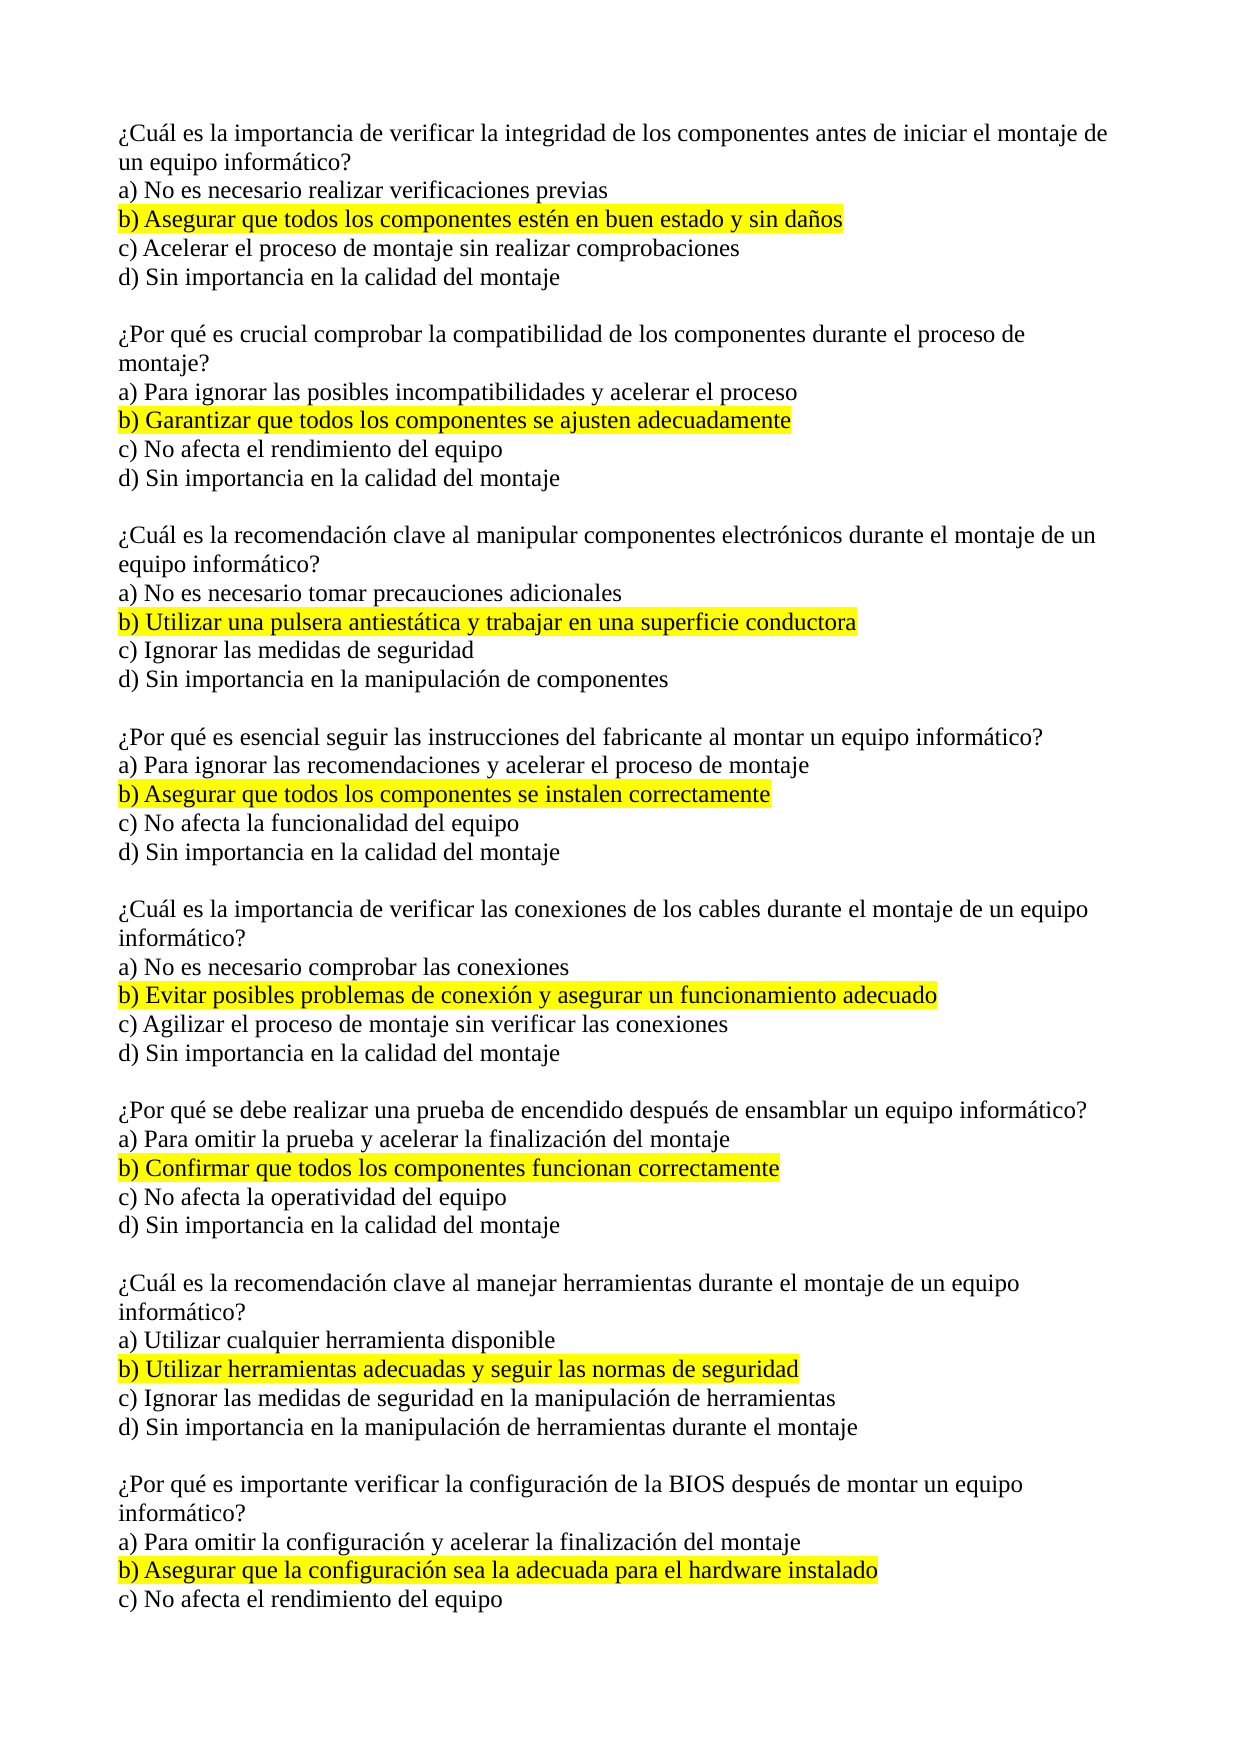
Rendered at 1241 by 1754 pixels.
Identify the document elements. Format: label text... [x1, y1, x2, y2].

text c) Agilizar el proceso de montaje sin verificar las conexiones [118, 1009, 1122, 1038]
text a) Para omitir la configuración y acelerar la finalización del montaje [118, 1527, 1122, 1556]
text b) Confirmar que todos los componentes funcionan correctamente [118, 1153, 1122, 1182]
text a) Para omitir la prueba y acelerar la finalización del montaje [118, 1124, 1122, 1153]
text ¿Cuál es la importancia de verificar la integridad de los componentes antes de iniciar el montaje de un equipo informático? [118, 118, 1122, 176]
text c) Ignorar las medidas de seguridad en la manipulación de herramientas [118, 1383, 1122, 1412]
text b) Garantizar que todos los componentes se ajusten adecuadamente [118, 406, 1122, 434]
text c) Ignorar las medidas de seguridad [118, 636, 1122, 664]
text c) Acelerar el proceso de montaje sin realizar comprobaciones [118, 233, 1122, 262]
text b) Evitar posibles problemas de conexión y asegurar un funcionamiento adecuado [118, 981, 1122, 1009]
text ¿Cuál es la recomendación clave al manejar herramientas durante el montaje de un equipo informático? [118, 1268, 1122, 1326]
text d) Sin importancia en la calidad del montaje [118, 1211, 1122, 1239]
text d) Sin importancia en la calidad del montaje [118, 262, 1122, 291]
text ¿Por qué es crucial comprobar la compatibilidad de los componentes durante el proceso de montaje? [118, 319, 1122, 377]
text c) No afecta el rendimiento del equipo [118, 434, 1122, 463]
text ¿Por qué es esencial seguir las instrucciones del fabricante al montar un equipo informático? [118, 722, 1122, 751]
text a) Para ignorar las recomendaciones y acelerar el proceso de montaje [118, 751, 1122, 779]
text ¿Por qué se debe realizar una prueba de encendido después de ensamblar un equipo informático? [118, 1096, 1122, 1124]
text ¿Cuál es la recomendación clave al manipular componentes electrónicos durante el montaje de un equipo informático? [118, 521, 1122, 578]
text b) Asegurar que todos los componentes se instalen correctamente [118, 779, 1122, 808]
text d) Sin importancia en la manipulación de componentes [118, 664, 1122, 693]
text d) Sin importancia en la calidad del montaje [118, 1038, 1122, 1067]
text a) No es necesario tomar precauciones adicionales [118, 578, 1122, 607]
text d) Sin importancia en la calidad del montaje [118, 837, 1122, 866]
text a) Utilizar cualquier herramienta disponible [118, 1326, 1122, 1354]
text a) No es necesario realizar verificaciones previas [118, 176, 1122, 204]
text b) Utilizar una pulsera antiestática y trabajar en una superficie conductora [118, 607, 1122, 636]
text b) Asegurar que todos los componentes estén en buen estado y sin daños [118, 204, 1122, 233]
text ¿Cuál es la importancia de verificar las conexiones de los cables durante el montaje de un equipo informático? [118, 894, 1122, 952]
text ¿Por qué es importante verificar la configuración de la BIOS después de montar un equipo informático? [118, 1469, 1122, 1527]
text b) Utilizar herramientas adecuadas y seguir las normas de seguridad [118, 1354, 1122, 1383]
text d) Sin importancia en la manipulación de herramientas durante el montaje [118, 1412, 1122, 1441]
text d) Sin importancia en la calidad del montaje [118, 463, 1122, 492]
text c) No afecta la operatividad del equipo [118, 1182, 1122, 1211]
text a) Para ignorar las posibles incompatibilidades y acelerar el proceso [118, 377, 1122, 406]
text c) No afecta el rendimiento del equipo [118, 1584, 1122, 1613]
text a) No es necesario comprobar las conexiones [118, 952, 1122, 981]
text b) Asegurar que la configuración sea la adecuada para el hardware instalado [118, 1556, 1122, 1584]
text c) No afecta la funcionalidad del equipo [118, 808, 1122, 837]
